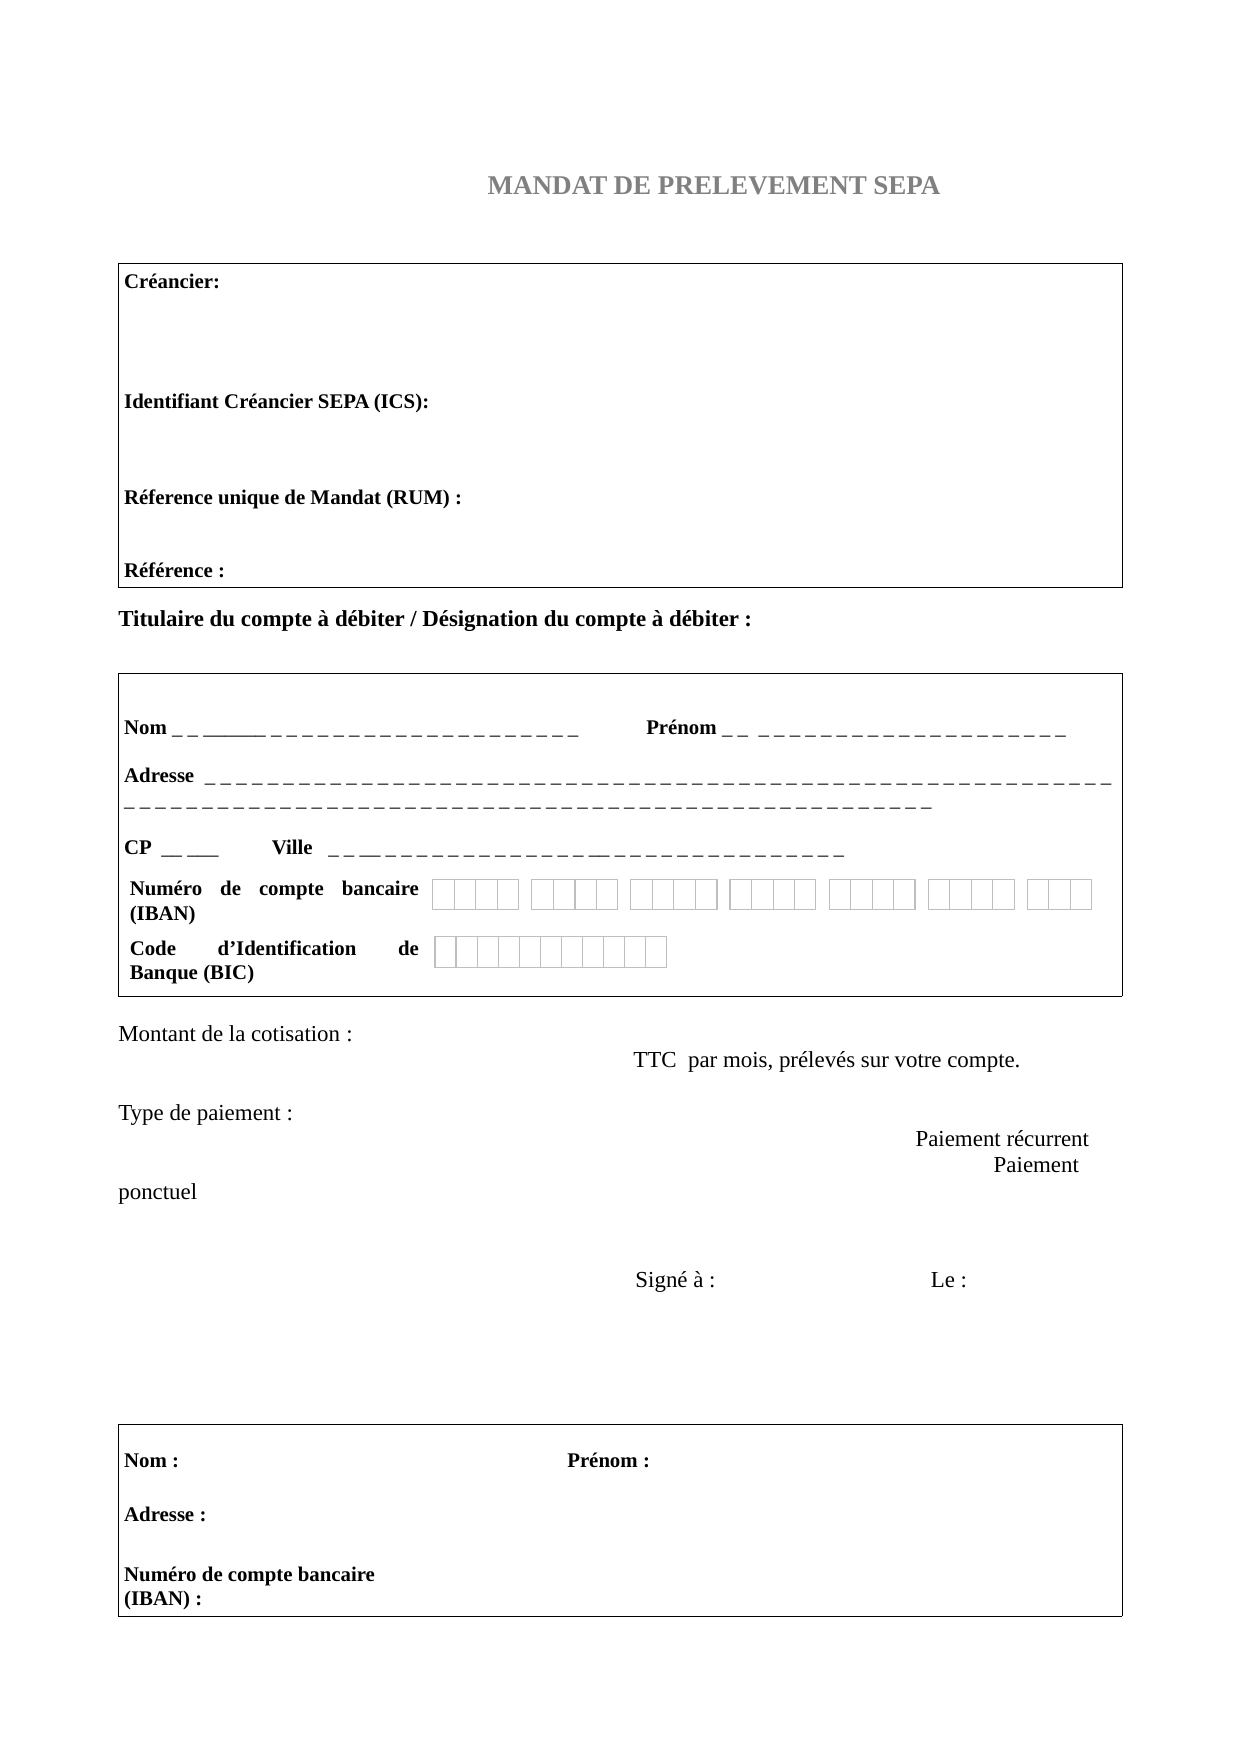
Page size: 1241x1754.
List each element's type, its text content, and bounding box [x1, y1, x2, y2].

table_cell [425, 930, 1116, 990]
table_header [425, 871, 1116, 930]
table_cell Code d’Identification de Banque (BIC) [124, 930, 425, 990]
text Titulaire du compte à débiter / Désignation du compte à débiter : [118, 605, 1122, 632]
table_header Nom _ _ ______ _ _ _ _ _ _ _ _ _ _ _ _ _ _ _ _ _ _ _ _ Prénom _ _ _ _ _ _ _ _ _ _ _ _ _ _ _ _ _ _ _ _ _ _ Adresse _ _ _ _ _ _ _ _ _ _ _ _ _ _ _ _ _ _ _ _ _ _ _ _ _ _ _ _ _ _ _ _ _ _ _ _ _ _ _ _ _ _ _ _ _ _ _ _ _ _ _ _ _ _ _ _ _ _ _ _ _ _ _ _ _ _ _ _ _ _ _ _ _ _ _ _ _ _ _ _ _ _ _ _ _ _ _ _ _ _ _ _ _ _ _ _ _ _ _ _ _ _ _ _ _ _ _ _ _ _ CP __ ___ Ville _ _ __ _ _ _ _ _ _ _ _ _ _ _ _ _ __ _ _ _ _ _ _ _ _ _ _ _ _ _ _ _ [119, 674, 1122, 996]
table_header Numéro de compte bancaire (IBAN) [124, 871, 425, 930]
text MANDAT DE PRELEVEMENT SEPA [118, 169, 1122, 200]
text Montant de la cotisation : <format_currency(sum(x.amount for x in contract.all_premiums), contract.subscriber.lang, contract.currency)> TTC par mois, prélevés sur votre compte. [118, 1020, 1122, 1072]
text Signé à : Le : [118, 1264, 1122, 1293]
table_header Créancier: <contract.billing_informations[0].sepa_mandate.company.party.name> <if test="contract.billing_informations[0].sepa_mandate"> <for each="identifier in contract.billing_informations[0].sepa_mandate.company.party.identifiers"> <if test="identifier.type=='sepa'"> Identifiant Créancier SEPA (ICS): <identifier.code> </if> </for> Réference unique de Mandat (RUM) : <contract.billing_informations[0].sepa_mandate.identification> </if> Référence : <contract.product.name> [119, 264, 1122, 587]
text <if test="contract.billing_informations[0].sepa_mandate.state=='validated'"> [118, 1400, 1122, 1424]
text Type de paiement : <if test="contract.billing_informations[0].sepa_mandate.type=='recurrent'"> Paiement récurrent </if> <if test="contract.billing_informations[0].sepa_mandate.type!='recurrent'"> Paiement ponctuel </if> [118, 1099, 1122, 1204]
text <for each="contract in objects"> [118, 118, 1122, 144]
text <if test="contract.billing_informations[0].sepa_mandate.state!='validated'"> [118, 649, 1122, 673]
text </if> [118, 1352, 1122, 1376]
table_header Nom : <contract.subscriber.name> Prénom : <contract.subscriber.first_name> Adresse : <contract.subscriber.main_address.full_address> Numéro de compte bancaire (IBAN) :<contract.billing_informations[0].sepa_mandate.account_number.number> Code identification de Banque (BIC) : <contract.billing_informations[0].sepa_mandate.account_number.account.bank.bic> [119, 1425, 1122, 1616]
